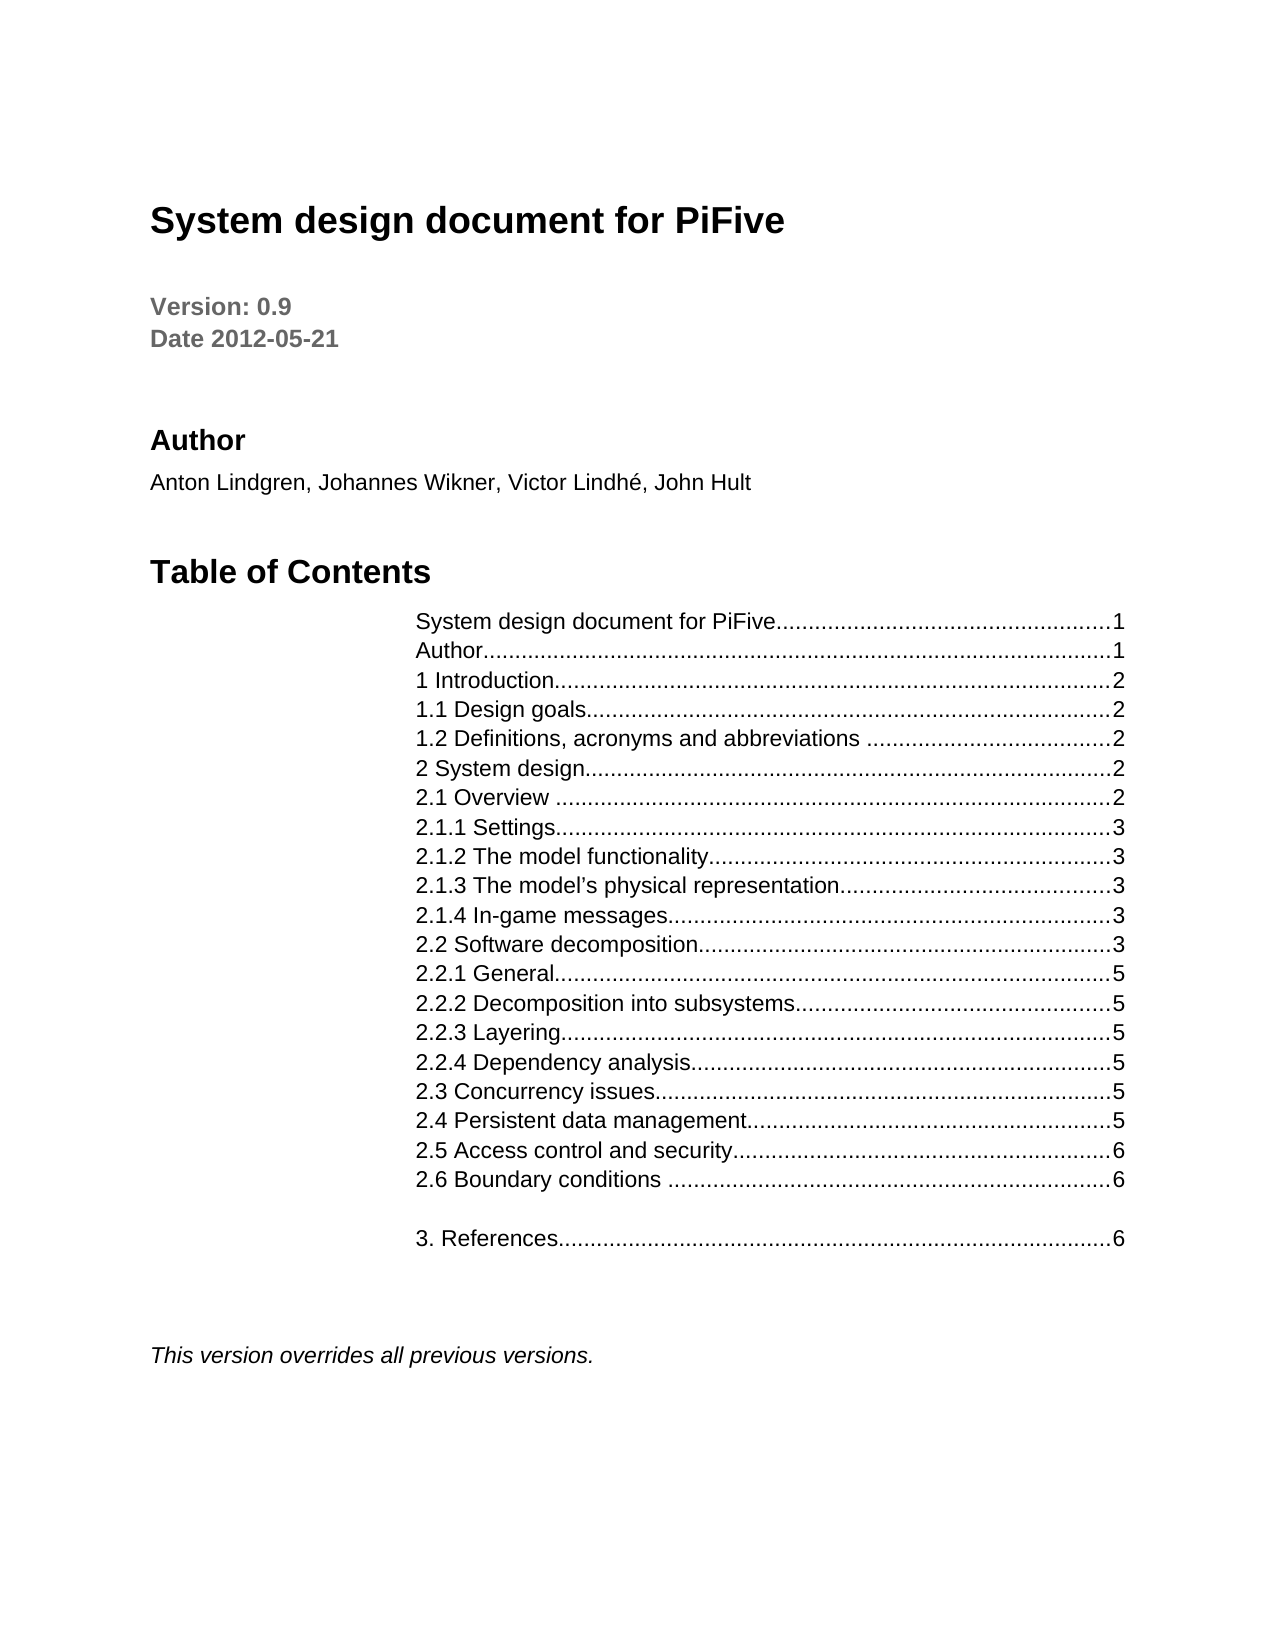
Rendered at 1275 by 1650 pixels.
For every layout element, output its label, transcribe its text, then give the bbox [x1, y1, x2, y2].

text 2.2.1 General 5 [415, 961, 1125, 987]
text 2.3 Concurrency issues 5 [415, 1078, 1125, 1104]
text System design document for PiFive 1 [415, 608, 1125, 634]
text 2.1 Overview 2 [415, 785, 1125, 810]
text 2.2.3 Layering 5 [415, 1020, 1125, 1045]
text 3. References 6 [415, 1196, 1125, 1251]
text 2.1.1 Settings 3 [415, 814, 1125, 840]
text Version: 0.9 Date 2012-05-21 [150, 293, 1125, 353]
subtitle Author [150, 424, 1125, 456]
text Anton Lindgren, Johannes Wikner, Victor Lindhé, John Hult [150, 469, 1125, 495]
text 1.2 Definitions, acronyms and abbreviations 2 [415, 726, 1125, 752]
text 2.2 Software decomposition 3 [415, 932, 1125, 957]
text 2.4 Persistent data management 5 [415, 1108, 1125, 1133]
text 2.2.4 Dependency analysis 5 [415, 1049, 1125, 1075]
subtitle Table of Contents [150, 553, 1125, 591]
text 2.6 Boundary conditions 6 [415, 1167, 1125, 1192]
subtitle System design document for PiFive [150, 200, 1125, 242]
text 1.1 Design goals 2 [415, 697, 1125, 722]
text 2.1.3 The model’s physical representation 3 [415, 873, 1125, 898]
text This version overrides all previous versions. [150, 1284, 1125, 1427]
text 2.1.4 In-game messages 3 [415, 902, 1125, 928]
text 2.2.2 Decomposition into subsystems 5 [415, 990, 1125, 1016]
text 2.1.2 The model functionality 3 [415, 843, 1125, 869]
text 2.5 Access control and security 6 [415, 1137, 1125, 1163]
text 1 Introduction 2 [415, 667, 1125, 693]
text 2 System design 2 [415, 755, 1125, 781]
text Author 1 [415, 638, 1125, 663]
